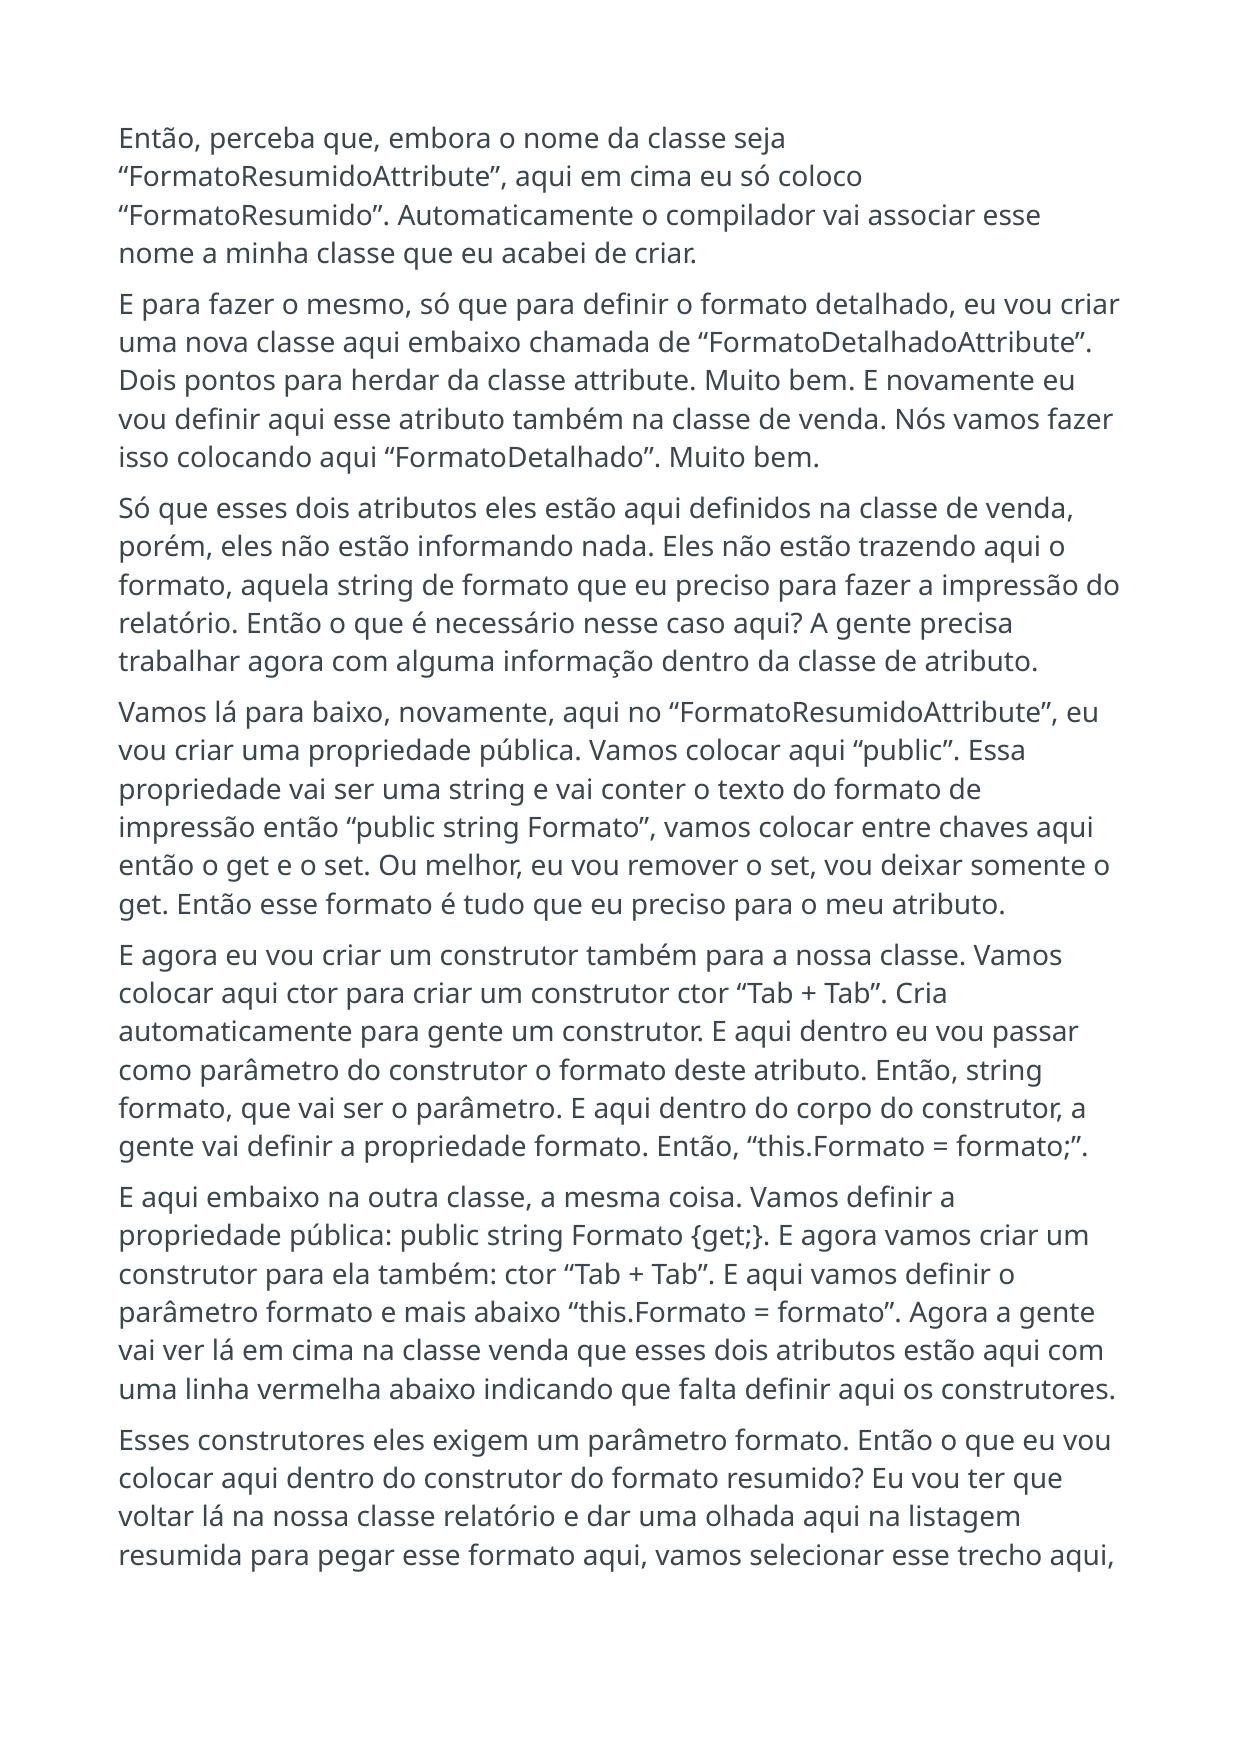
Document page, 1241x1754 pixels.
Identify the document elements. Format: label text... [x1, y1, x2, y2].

text Vamos lá para baixo, novamente, aqui no “FormatoResumidoAttribute”, eu vou criar uma propriedade pública. Vamos colocar aqui “public”. Essa propriedade vai ser uma string e vai conter o texto do formato de impressão então “public string Formato”, vamos colocar entre chaves aqui então o get e o set. Ou melhor, eu vou remover o set, vou deixar somente o get. Então esse formato é tudo que eu preciso para o meu atributo. [118, 692, 1122, 922]
text Só que esses dois atributos eles estão aqui definidos na classe de venda, porém, eles não estão informando nada. Eles não estão trazendo aqui o formato, aquela string de formato que eu preciso para fazer a impressão do relatório. Então o que é necessário nesse caso aqui? A gente precisa trabalhar agora com alguma informação dentro da classe de atributo. [118, 488, 1122, 680]
text E para fazer o mesmo, só que para definir o formato detalhado, eu vou criar uma nova classe aqui embaixo chamada de “FormatoDetalhadoAttribute”. Dois pontos para herdar da classe attribute. Muito bem. E novamente eu vou definir aqui esse atributo também na classe de venda. Nós vamos fazer isso colocando aqui “FormatoDetalhado”. Muito bem. [118, 284, 1122, 476]
text E aqui embaixo na outra classe, a mesma coisa. Vamos definir a propriedade pública: public string Formato {get;}. E agora vamos criar um construtor para ela também: ctor “Tab + Tab”. E aqui vamos definir o parâmetro formato e mais abaixo “this.Formato = formato”. Agora a gente vai ver lá em cima na classe venda que esses dois atributos estão aqui com uma linha vermelha abaixo indicando que falta definir aqui os construtores. [118, 1177, 1122, 1407]
text Esses construtores eles exigem um parâmetro formato. Então o que eu vou colocar aqui dentro do construtor do formato resumido? Eu vou ter que voltar lá na nossa classe relatório e dar uma olhada aqui na listagem resumida para pegar esse formato aqui, vamos selecionar esse trecho aqui, [118, 1420, 1122, 1573]
text E agora eu vou criar um construtor também para a nossa classe. Vamos colocar aqui ctor para criar um construtor ctor “Tab + Tab”. Cria automaticamente para gente um construtor. E aqui dentro eu vou passar como parâmetro do construtor o formato deste atributo. Então, string formato, que vai ser o parâmetro. E aqui dentro do corpo do construtor, a gente vai definir a propriedade formato. Então, “this.Formato = formato;”. [118, 935, 1122, 1165]
text Então, perceba que, embora o nome da classe seja “FormatoResumidoAttribute”, aqui em cima eu só coloco “FormatoResumido”. Automaticamente o compilador vai associar esse nome a minha classe que eu acabei de criar. [118, 118, 1122, 271]
